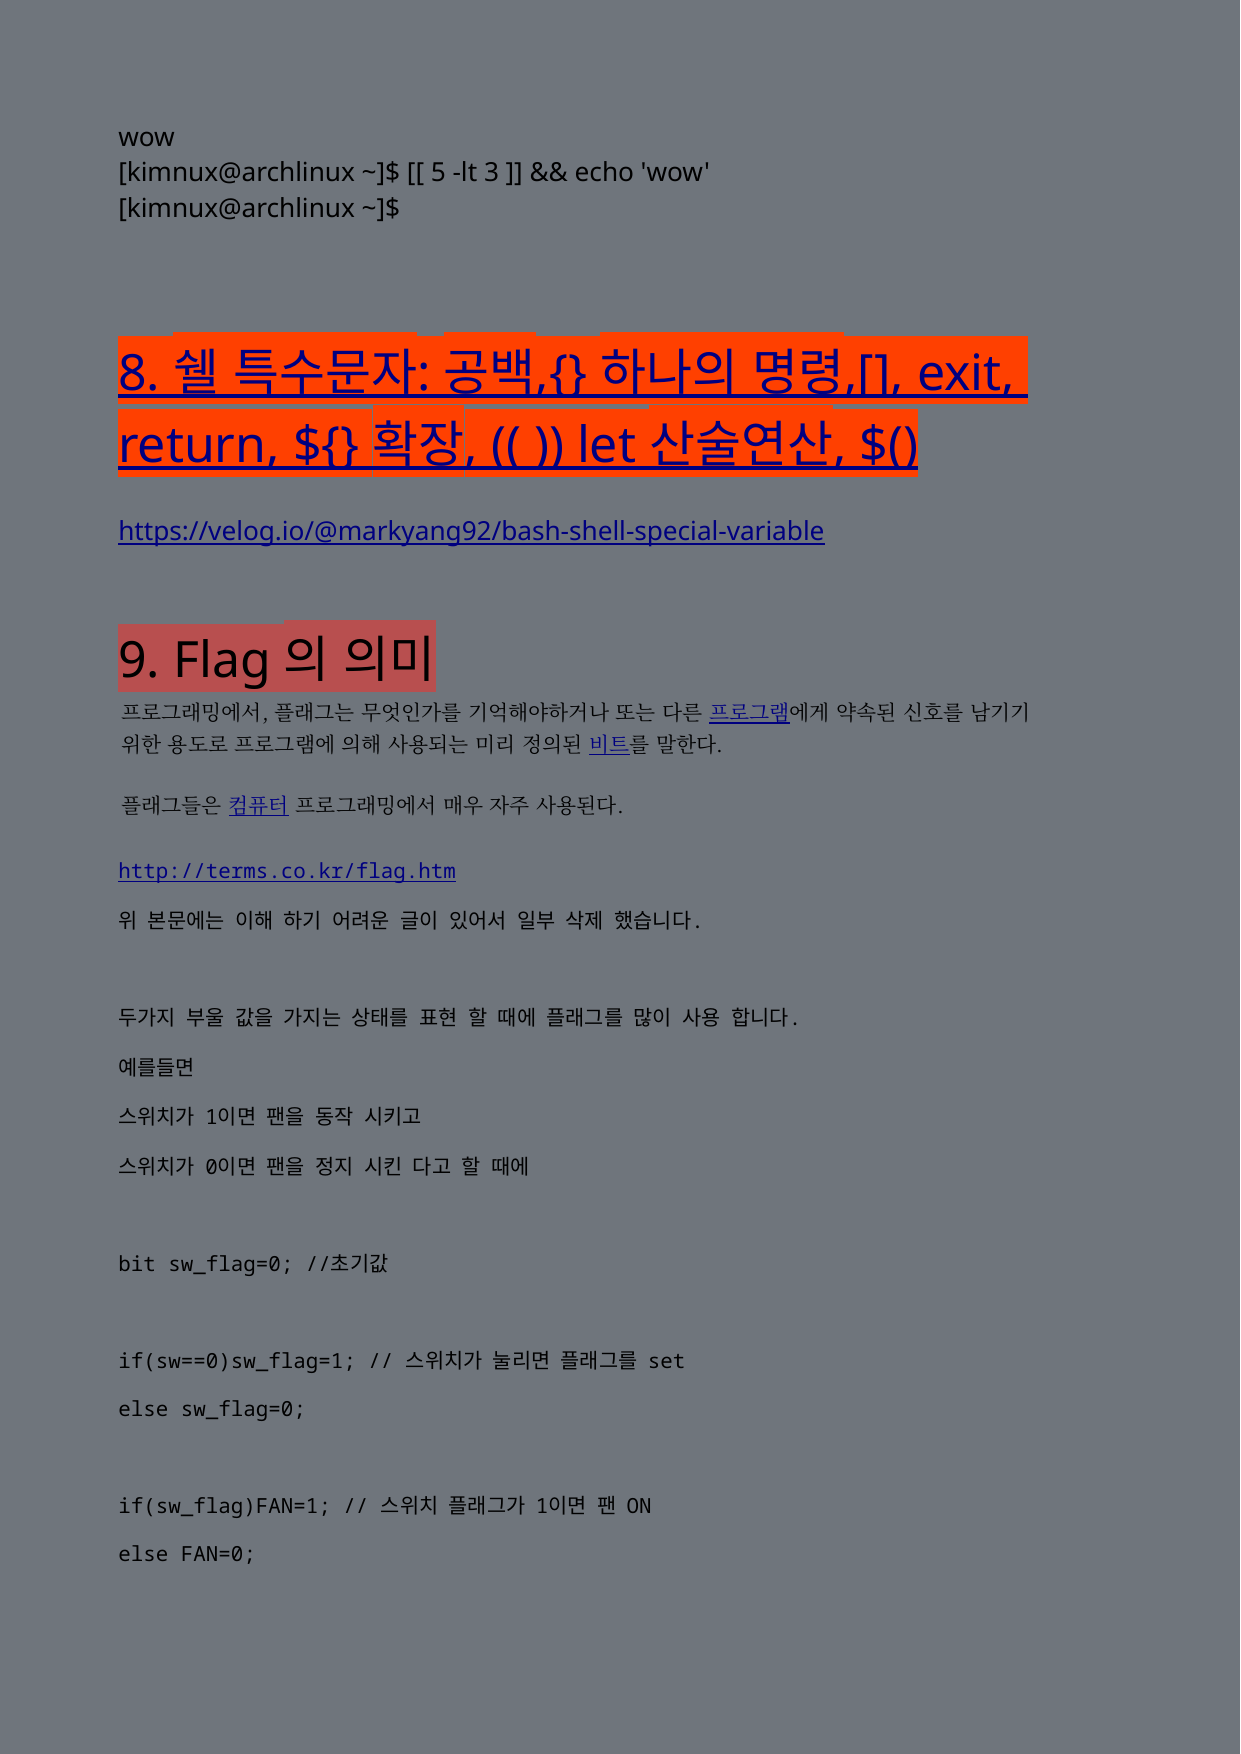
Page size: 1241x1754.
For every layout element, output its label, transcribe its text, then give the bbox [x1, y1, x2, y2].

text wow [118, 118, 1122, 154]
text if(sw==0)sw_flag=1; // 스위치가 눌리면 플래그를 set [118, 1344, 1122, 1375]
text 예를들면 [118, 1051, 1122, 1081]
text https://velog.io/@markyang92/bash-shell-special-variable [118, 513, 1122, 548]
text bit sw_flag=0; //초기값 [118, 1247, 1122, 1278]
text else FAN=0; [118, 1539, 1122, 1568]
text else sw_flag=0; [118, 1394, 1122, 1423]
text 두가지 부울 값을 가지는 상태를 표현 할 때에 플래그를 많이 사용 합니다. [118, 1001, 1122, 1032]
table_header 프로그래밍에서, 플래그는 무엇인가를 기억해야하거나 또는 다른 프로그램에게 약속된 신호를 남기기 위한 용도로 프로그램에 의해 사용되는 미리 정의된 비트를 말한다. 플래그들은 컴퓨터 프로그래밍에서 매우 자주 사용된다. [118, 693, 1056, 852]
text if(sw_flag)FAN=1; // 스위치 플래그가 1이면 팬 ON [118, 1489, 1122, 1520]
text http://terms.co.kr/flag.htm [118, 856, 1122, 885]
text 스위치가 0이면 팬을 정지 시킨 다고 할 때에 [118, 1150, 1122, 1180]
text 8. 쉘 특수문자: 공백,{} 하나의 명령,[], exit, return, ${} 확장, (( )) let 산술연산, $() [118, 332, 1122, 477]
text [kimnux@archlinux ~]$ [[ 5 -lt 3 ]] && echo 'wow' [118, 154, 1122, 189]
text 위 본문에는 이해 하기 어려운 글이 있어서 일부 삭제 했습니다. [118, 904, 1122, 934]
text [kimnux@archlinux ~]$ [118, 189, 1122, 225]
text 9. Flag 의 의미 [118, 620, 1122, 692]
text 스위치가 1이면 팬을 동작 시키고 [118, 1100, 1122, 1131]
